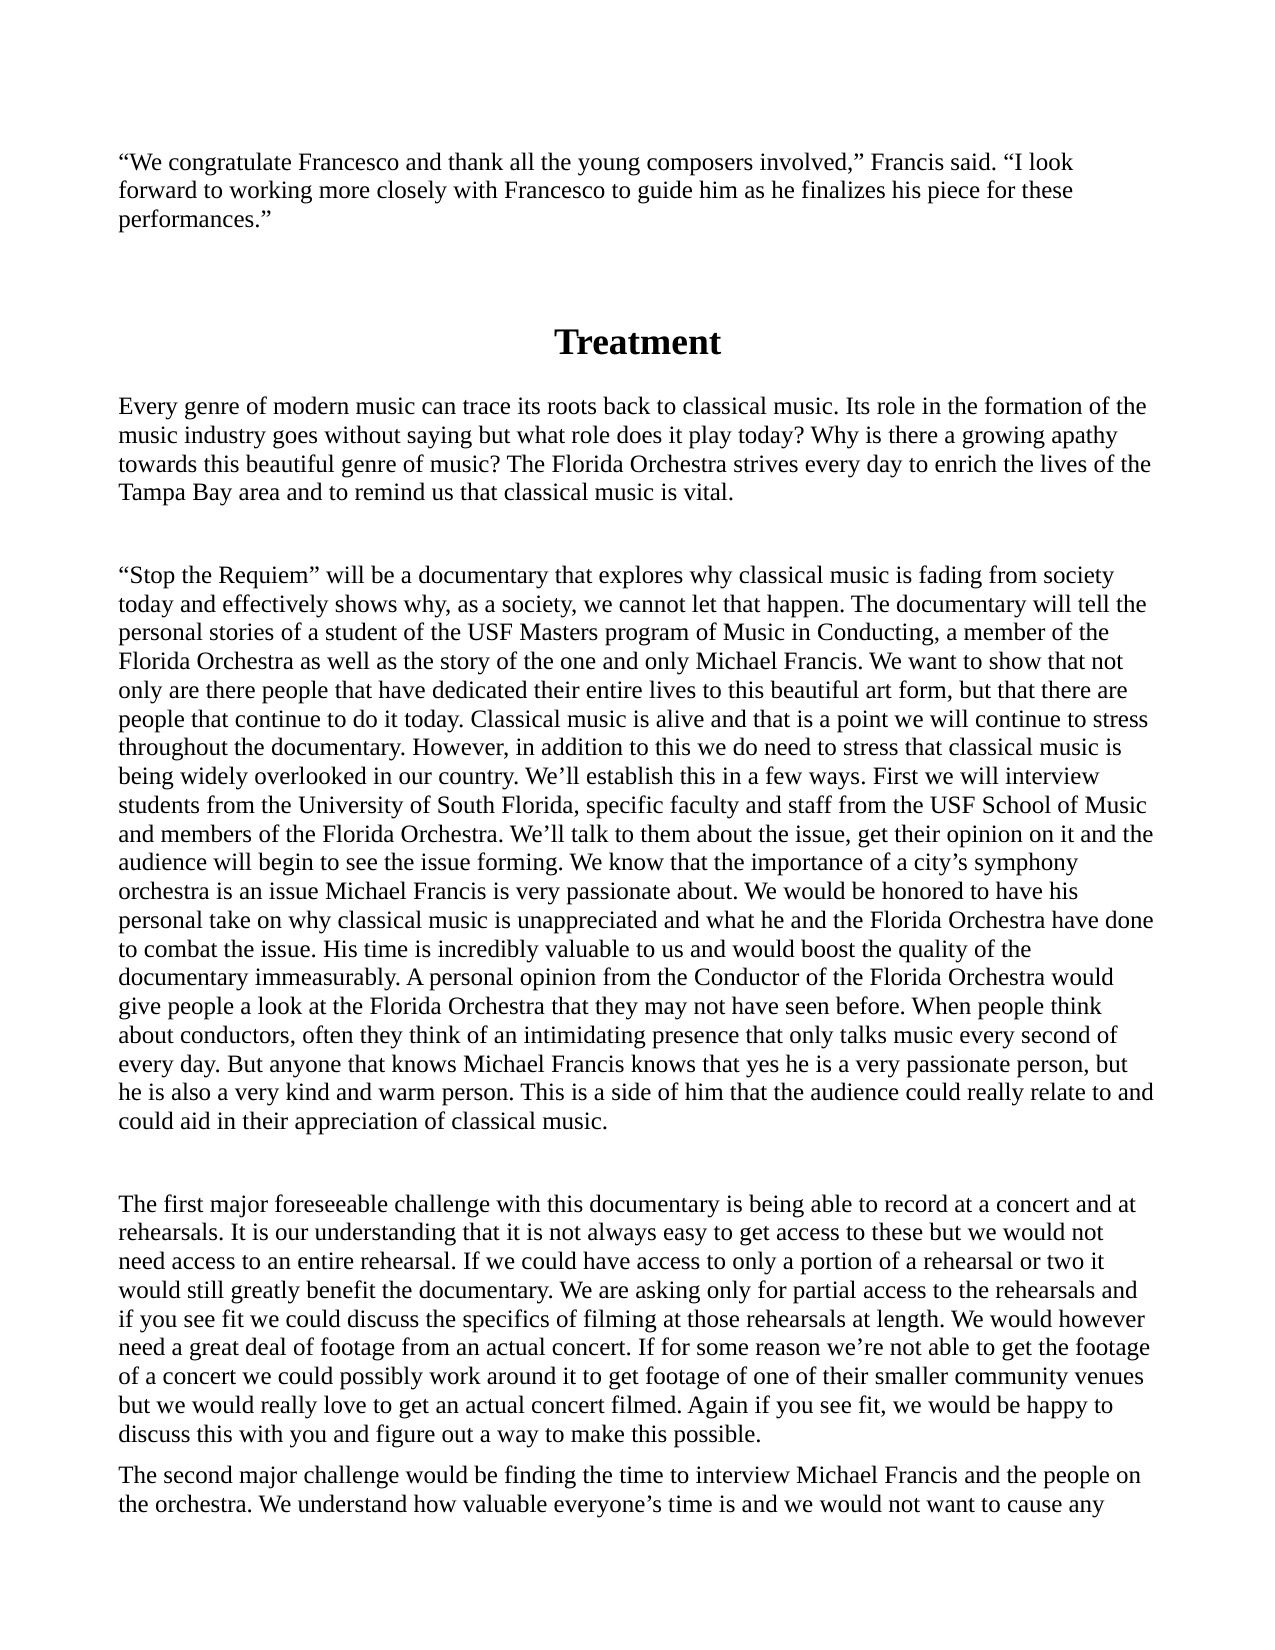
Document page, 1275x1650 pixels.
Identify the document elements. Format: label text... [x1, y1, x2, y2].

text “We congratulate Francesco and thank all the young composers involved,” Francis said. “I look forward to working more closely with Francesco to guide him as he finalizes his piece for these performances.” [118, 118, 1157, 262]
text Every genre of modern music can trace its roots back to classical music. Its role in the formation of the music industry goes without saying but what role does it play today? Why is there a growing apathy towards this beautiful genre of music? The Florida Orchestra strives every day to enrich the lives of the Tampa Bay area and to remind us that classical music is vital. [118, 391, 1157, 506]
text The first major foreseeable challenge with this documentary is being able to record at a concert and at rehearsals. It is our understanding that it is not always easy to get access to these but we would not need access to an entire rehearsal. If we could have access to only a portion of a rehearsal or two it would still greatly benefit the documentary. We are asking only for partial access to the rehearsals and if you see fit we could discuss the specifics of filming at those rehearsals at length. We would however need a great deal of footage from an actual concert. If for some reason we’re not able to get the footage of a concert we could possibly work around it to get footage of one of their smaller community venues but we would really love to get an actual concert filmed. Again if you see fit, we would be happy to discuss this with you and figure out a way to make this possible. [118, 1189, 1157, 1447]
text Treatment [118, 319, 1157, 362]
text “Stop the Requiem” will be a documentary that explores why classical music is fading from society today and effectively shows why, as a society, we cannot let that happen. The documentary will tell the personal stories of a student of the USF Masters program of Music in Conducting, a member of the Florida Orchestra as well as the story of the one and only Michael Francis. We want to show that not only are there people that have dedicated their entire lives to this beautiful art form, but that there are people that continue to do it today. Classical music is alive and that is a point we will continue to stress throughout the documentary. However, in addition to this we do need to stress that classical music is being widely overlooked in our country. We’ll establish this in a few ways. First we will interview students from the University of South Florida, specific faculty and staff from the USF School of Music and members of the Florida Orchestra. We’ll talk to them about the issue, get their opinion on it and the audience will begin to see the issue forming. We know that the importance of a city’s symphony orchestra is an issue Michael Francis is very passionate about. We would be honored to have his personal take on why classical music is unappreciated and what he and the Florida Orchestra have done to combat the issue. His time is incredibly valuable to us and would boost the quality of the documentary immeasurably. A personal opinion from the Conductor of the Florida Orchestra would give people a look at the Florida Orchestra that they may not have seen before. When people think about conductors, often they think of an intimidating presence that only talks music every second of every day. But anyone that knows Michael Francis knows that yes he is a very passionate person, but he is also a very kind and warm person. This is a side of him that the audience could really relate to and could aid in their appreciation of classical music. [118, 560, 1157, 1135]
text The second major challenge would be finding the time to interview Michael Francis and the people on the orchestra. We understand how valuable everyone’s time is and we would not want to cause any [118, 1460, 1157, 1517]
